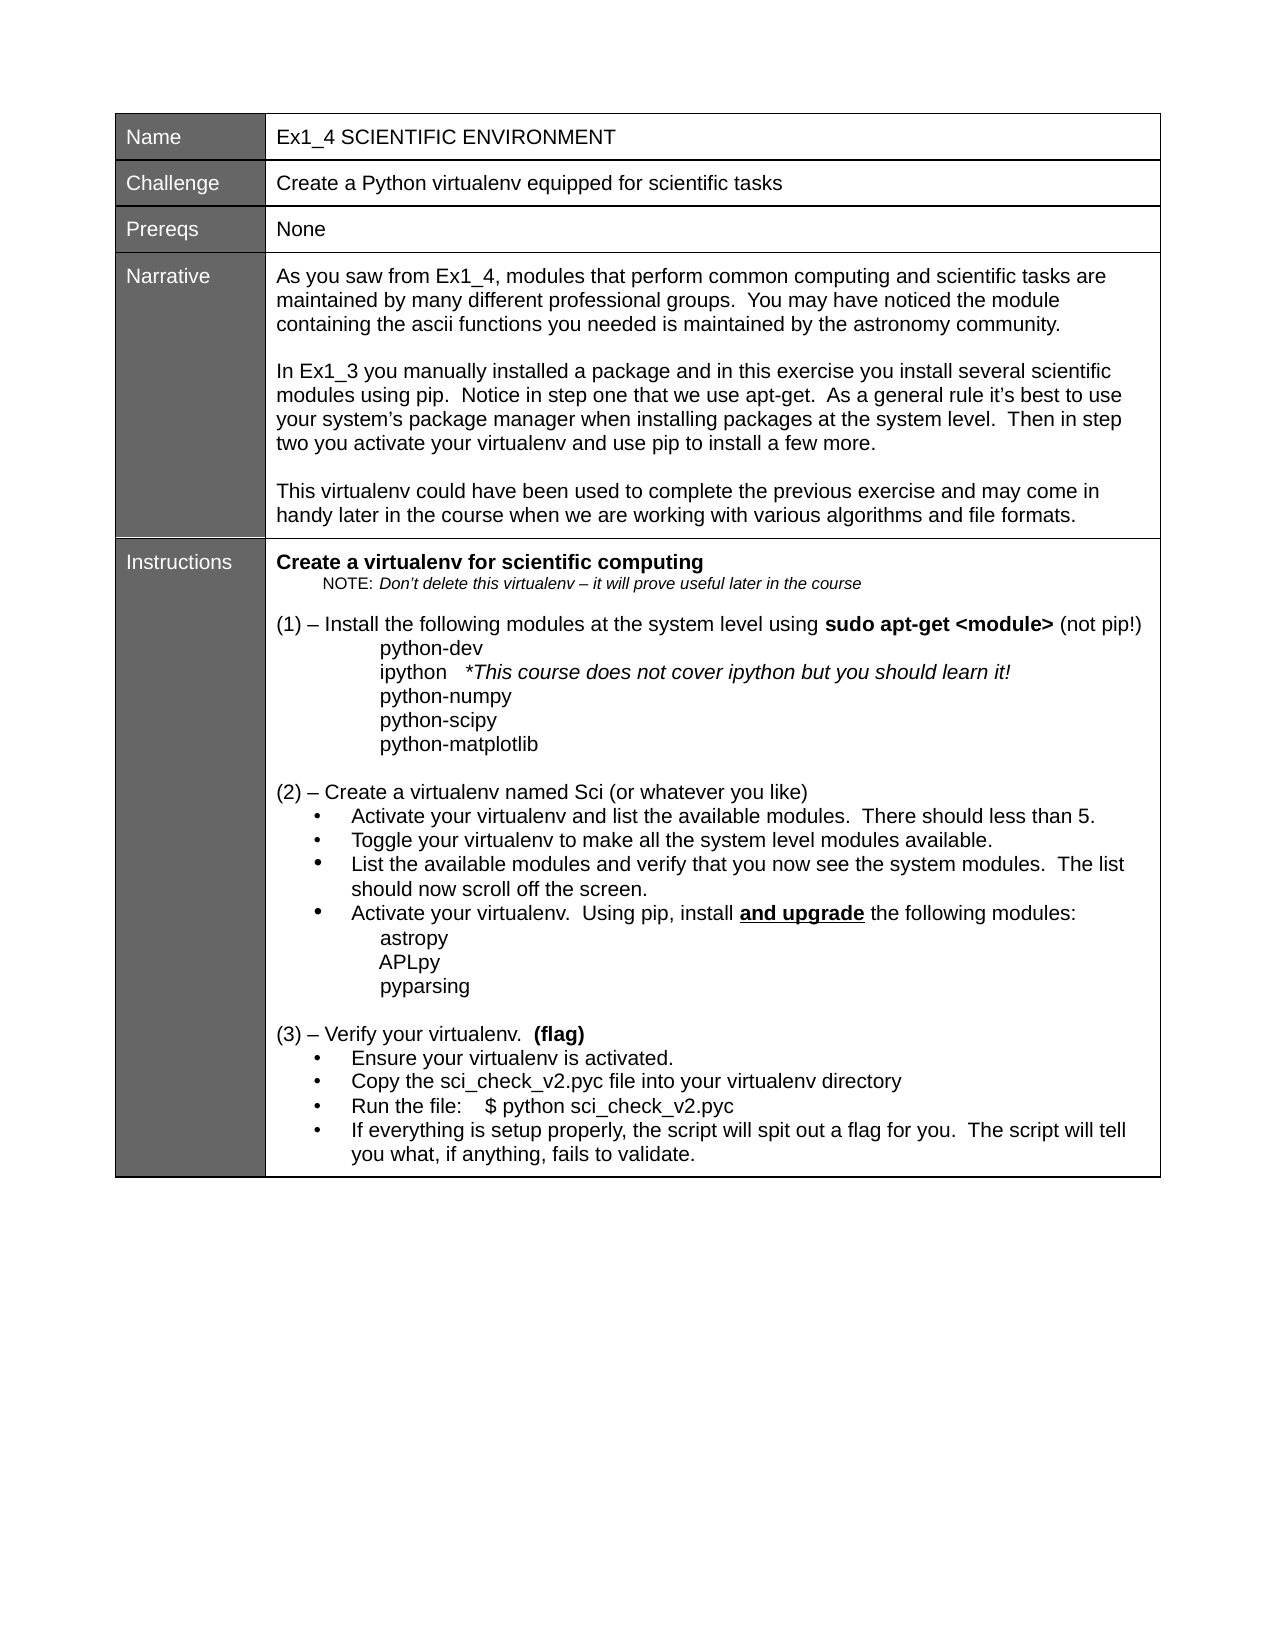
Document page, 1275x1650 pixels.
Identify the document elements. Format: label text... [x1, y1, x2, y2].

table_cell Narrative [116, 253, 265, 537]
table_cell As you saw from Ex1_4, modules that perform common computing and scientific tasks are maintained by many different professional groups. You may have noticed the module containing the ascii functions you needed is maintained by the astronomy community. In Ex1_3 you manually installed a package and in this exercise you install several scientific modules using pip. Notice in step one that we use apt-get. As a general rule it’s best to use your system’s package manager when installing packages at the system level. Then in step two you activate your virtualenv and use pip to install a few more. This virtualenv could have been used to complete the previous exercise and may come in handy later in the course when we are working with various algorithms and file formats. [266, 253, 1160, 537]
table_cell Challenge [116, 161, 265, 205]
table_cell Create a virtualenv for scientific computing NOTE: Don’t delete this virtualenv – it will prove useful later in the course (1) – Install the following modules at the system level using sudo apt-get <module> (not pip!) python-dev ipython *This course does not cover ipython but you should learn it! python-numpy python-scipy python-matplotlib (2) – Create a virtualenv named Sci (or whatever you like) Activate your virtualenv and list the available modules. There should less than 5. Toggle your virtualenv to make all the system level modules available. List the available modules and verify that you now see the system modules. The list should now scroll off the screen. Activate your virtualenv. Using pip, install and upgrade the following modules: astropy APLpy pyparsing (3) – Verify your virtualenv. (flag) Ensure your virtualenv is activated. Copy the sci_check_v2.pyc file into your virtualenv directory Run the file: $ python sci_check_v2.pyc If everything is setup properly, the script will spit out a flag for you. The script will tell you what, if anything, fails to validate. [266, 539, 1160, 1176]
table_cell Create a Python virtualenv equipped for scientific tasks [266, 161, 1160, 205]
table_header Name [116, 114, 265, 159]
table_cell Prereqs [116, 207, 265, 252]
table_cell Instructions [116, 539, 265, 1176]
table_header Ex1_4 SCIENTIFIC ENVIRONMENT [266, 114, 1160, 159]
table_cell None [266, 207, 1160, 252]
